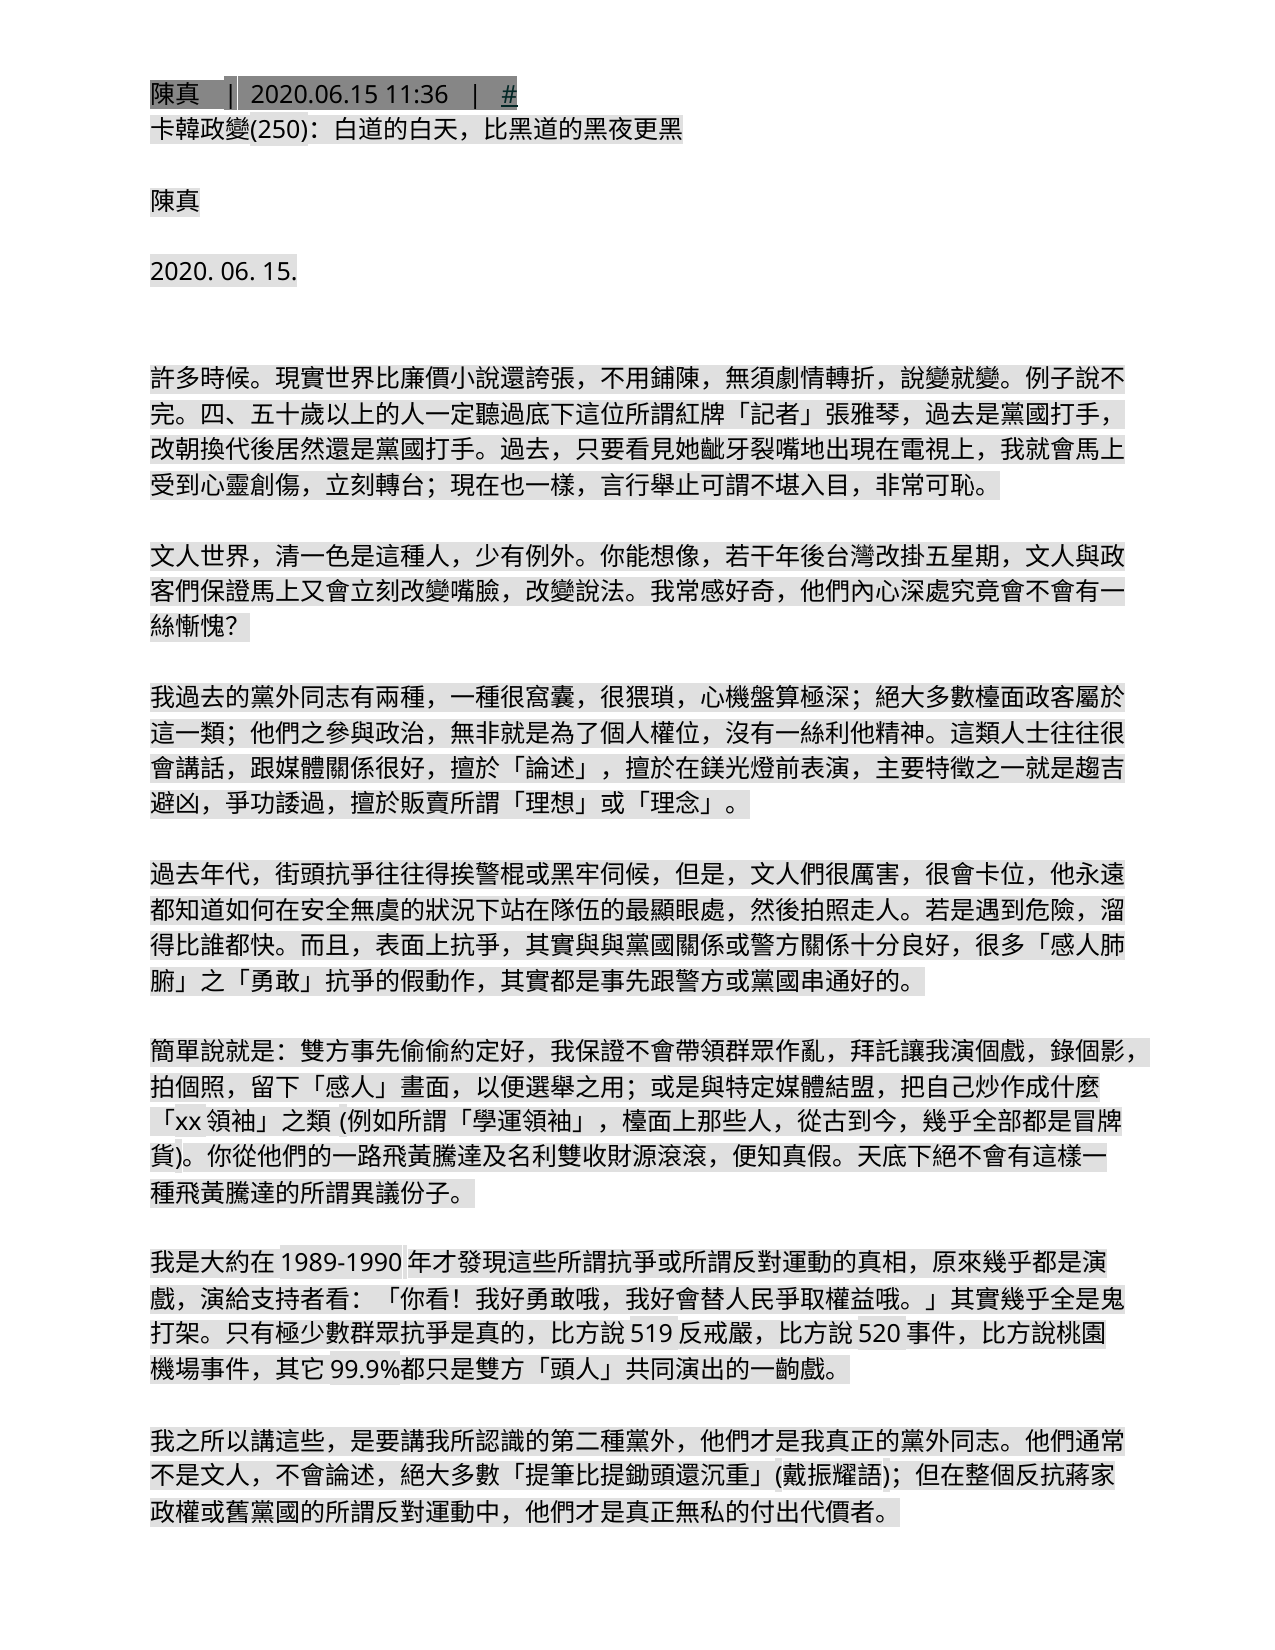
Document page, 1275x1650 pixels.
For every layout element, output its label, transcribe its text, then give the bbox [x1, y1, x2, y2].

text 陳真 | 2020.06.15 11:36 | # [150, 75, 1125, 110]
text 卡韓政變(250)：白道的白天，比黑道的黑夜更黑 陳真 2020. 06. 15. 許多時候。現實世界比廉價小說還誇張，不用鋪陳，無須劇情轉折，說變就變。例子說不完。四、五十歲以上的人一定聽過底下這位所謂紅牌「記者」張雅琴，過去是黨國打手，改朝換代後居然還是黨國打手。過去，只要看見她齜牙裂嘴地出現在電視上，我就會馬上受到心靈創傷，立刻轉台；現在也一樣，言行舉止可謂不堪入目，非常可恥。 文人世界，清一色是這種人，少有例外。你能想像，若干年後台灣改掛五星期，文人與政客們保證馬上又會立刻改變嘴臉，改變說法。我常感好奇，他們內心深處究竟會不會有一絲慚愧？ 我過去的黨外同志有兩種，一種很窩囊，很猥瑣，心機盤算極深；絕大多數檯面政客屬於這一類；他們之參與政治，無非就是為了個人權位，沒有一絲利他精神。這類人士往往很會講話，跟媒體關係很好，擅於「論述」，擅於在鎂光燈前表演，主要特徵之一就是趨吉避凶，爭功諉過，擅於販賣所謂「理想」或「理念」。 過去年代，街頭抗爭往往得挨警棍或黑牢伺候，但是，文人們很厲害，很會卡位，他永遠都知道如何在安全無虞的狀況下站在隊伍的最顯眼處，然後拍照走人。若是遇到危險，溜得比誰都快。而且，表面上抗爭，其實與與黨國關係或警方關係十分良好，很多「感人肺腑」之「勇敢」抗爭的假動作，其實都是事先跟警方或黨國串通好的。 簡單說就是：雙方事先偷偷約定好，我保證不會帶領群眾作亂，拜託讓我演個戲，錄個影，拍個照，留下「感人」畫面，以便選舉之用；或是與特定媒體結盟，把自己炒作成什麼「xx領袖」之類 (例如所謂「學運領袖」，檯面上那些人，從古到今，幾乎全部都是冒牌貨)。你從他們的一路飛黃騰達及名利雙收財源滾滾，便知真假。天底下絕不會有這樣一種飛黃騰達的所謂異議份子。 我是大約在1989-1990年才發現這些所謂抗爭或所謂反對運動的真相，原來幾乎都是演戲，演給支持者看：「你看！我好勇敢哦，我好會替人民爭取權益哦。」其實幾乎全是鬼打架。只有極少數群眾抗爭是真的，比方說519反戒嚴，比方說520事件，比方說桃園機場事件，其它99.9%都只是雙方「頭人」共同演出的一齣戲。 我之所以講這些，是要講我所認識的第二種黨外，他們才是我真正的黨外同志。他們通常不是文人，不會論述，絕大多數「提筆比提鋤頭還沉重」(戴振耀語)；但在整個反抗蔣家政權或舊黨國的所謂反對運動中，他們才是真正無私的付出代價者。 這些人，往往是擔蔥賣菜的所謂販夫走卒，有一些則是人們眼中的所謂「流氓」，無業或工作不穩定，居無定所，嚼檳榔穿拖鞋，出口成髒，滿口幹伊娘，脾氣火爆，奮不顧身，充滿義憤，但是吃喝嫖賭很內行，常有各種前科。當危險一來，他們往往不顧己身安危打前鋒。媒體平常除了抹黑才會提到他們之外，永遠不會把功勞歸給他們，鎂光燈也絕不會聚焦在他們身上。 我並非要美化吃喝嫖賭或任何違法行徑，我只是想說：白道的白天，比黑道的黑夜更黑上不知道幾百倍。而且，正所謂「仗義半從屠狗輩，負心多是讀書人」，前者人性之善依舊盎然，而後者卻往往杳無人味，充滿心機盤算與虛榮。 最近看施明德 (的太太) 在攻擊許崑源，義正辭嚴，道貌岸然，滿口什麼流氓黑道的，講得好像他們一家多清高似的，講得好像流氓黑道多麼可恥似的，甚至還把流氓黑道和國民黨建立起關係連結，講得好像反對運動跟所謂流氓黑道無關似的，言語傲慢無知，非常可恥。特別是對著一個已經無法為自己辯護的死者猛潑糞，居然講得正義凜然。所謂無恥，莫此為甚。 =================== 韓國瑜遭罷免痛罵「暴政」張雅琴狠嗆不敢講六四：你連屁都不敢放 新頭殼newtalk &;#124;楊清緣 綜合報導 2020年6月15日 [新頭殼newtalk] 前高雄市長韓國瑜被罷免成功，他在惜別會上痛罵：「仇恨和對立所創造和產生的民主，是披著民主外衣的暴政」，引起資深主播張雅琴不滿，要求韓國瑜為這句話道歉，並反問他為何不敢對六四天安門有意見？怒喊：「你連屁都不敢放！」 張雅琴指出，韓國瑜是前任高雄市長，竟說台灣民主是暴政，根本就是打擊台灣形象，嚴正表示：「請韓先生道歉，我真的要請你道歉。」直呼：「這像話嗎？臨走之前還要刺台灣一刀，你到底為誰而刺？」 張雅琴還說，要不是台灣的民主政治，韓國瑜有辦法打敗在高雄執政20年的民進黨，成功選上高雄市長？對於韓國瑜遭罷後的致詞，非常失望。她也問韓國瑜為何不說中共天安門屠殺是不是暴政？狠嗆：「你為什麼不敢講？你連ㄆㄧ四聲都不敢放！」 [150, 110, 1125, 1562]
